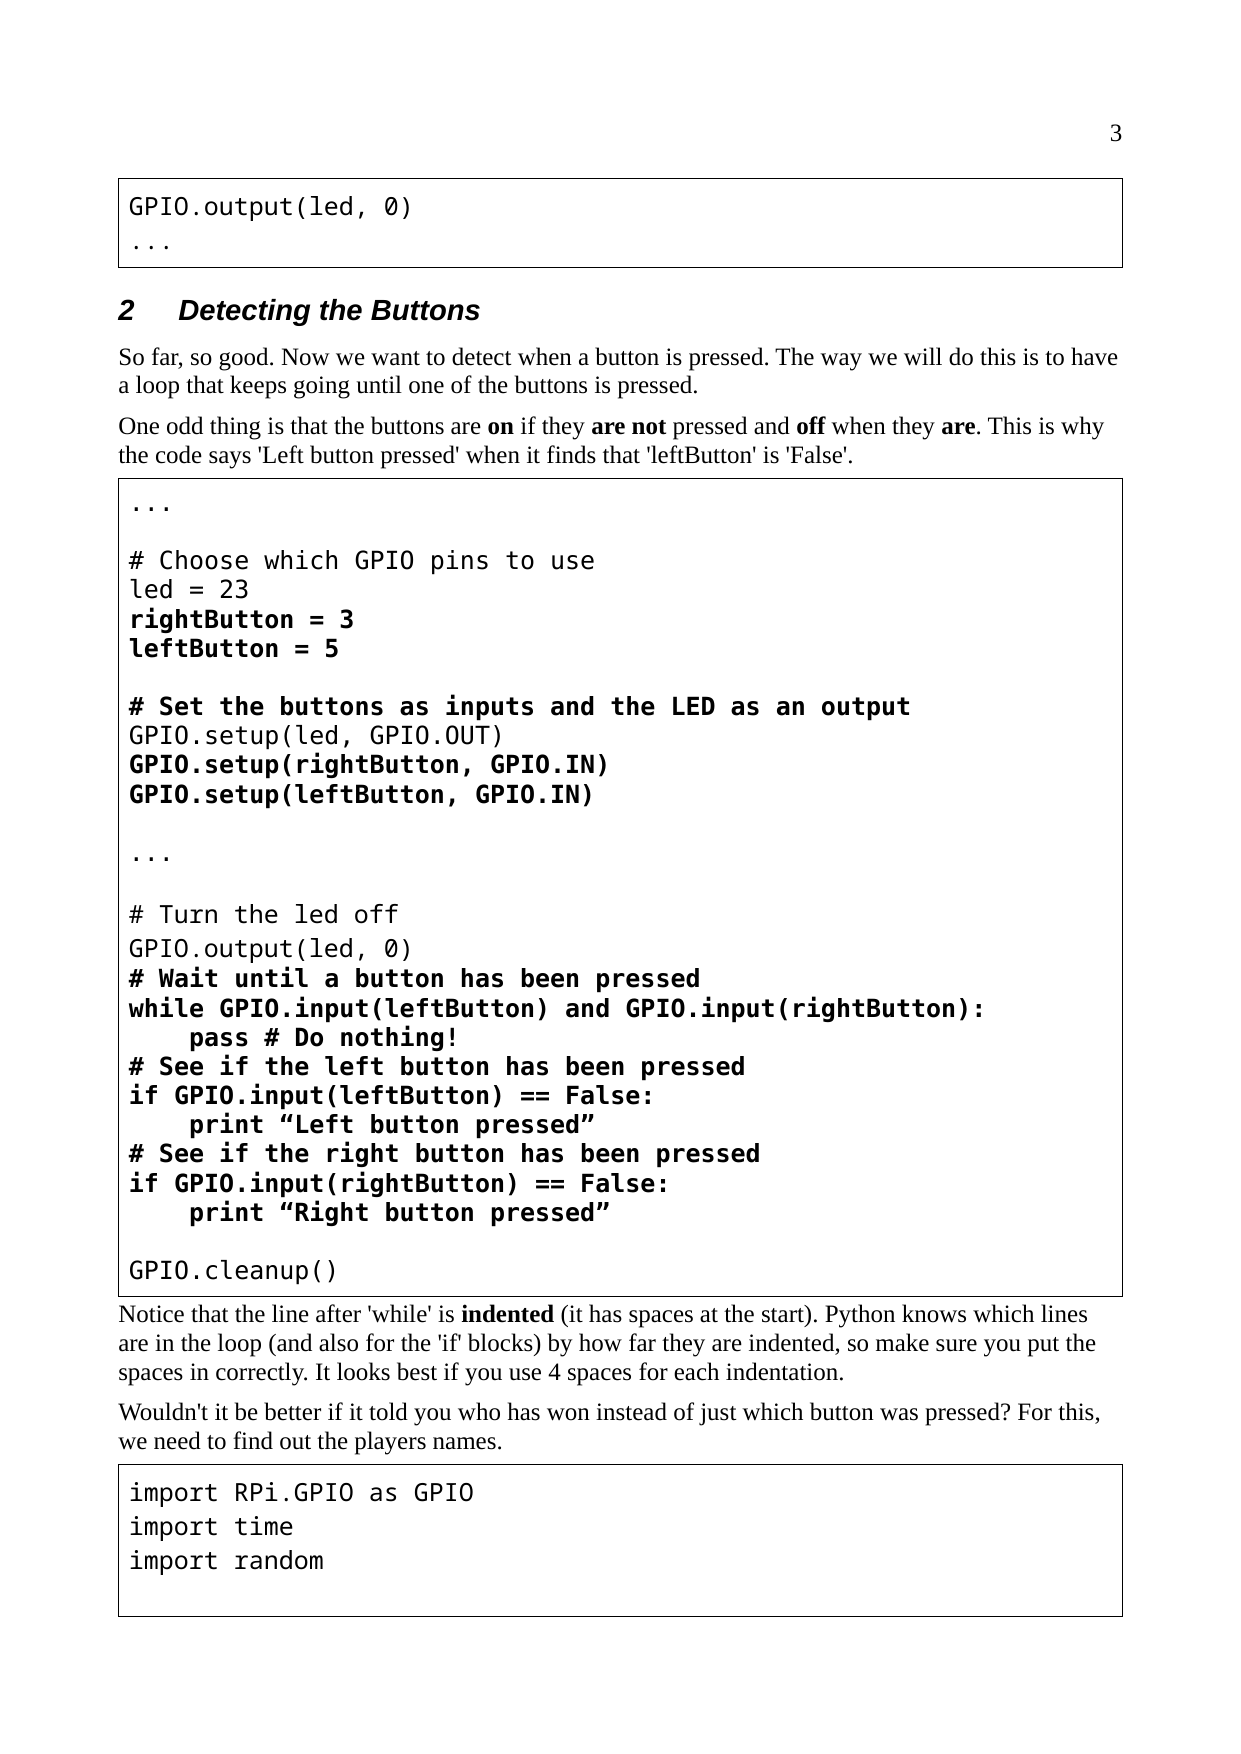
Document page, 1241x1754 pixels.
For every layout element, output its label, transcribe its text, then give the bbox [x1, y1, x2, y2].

text GPIO.setup(leftButton, GPIO.IN) [119, 769, 1122, 809]
text print “Right button pressed” [119, 1187, 1122, 1227]
text if GPIO.input(rightButton) == False: [119, 1158, 1122, 1187]
text if GPIO.input(leftButton) == False: [119, 1071, 1122, 1100]
subtitle Detecting the Buttons [118, 292, 1122, 326]
text So far, so good. Now we want to detect when a button is pressed. The way we will do this is to have a loop that keeps going until one of the buttons is pressed. [118, 342, 1122, 399]
text GPIO.setup(rightButton, GPIO.IN) [119, 740, 1122, 769]
text GPIO.output(led, 0) [119, 179, 1122, 212]
text GPIO.setup(led, GPIO.OUT) [119, 711, 1122, 740]
text import time [119, 1498, 1122, 1532]
text GPIO.output(led, 0) [119, 920, 1122, 954]
text ... [119, 212, 1122, 267]
text # See if the right button has been pressed [119, 1129, 1122, 1158]
text Notice that the line after 'while' is indented (it has spaces at the start). Python knows which lines are in the loop (and also for the 'if' blocks) by how far they are indented, so make sure you put the spaces in correctly. It looks best if you use 4 spaces for each indentation. [118, 1299, 1122, 1385]
text # Wait until a button has been pressed [119, 954, 1122, 983]
text rightButton = 3 [119, 594, 1122, 623]
text # See if the left button has been pressed [119, 1041, 1122, 1071]
text ... [119, 827, 1122, 867]
text # Turn the led off [119, 886, 1122, 920]
text pass # Do nothing! [119, 1012, 1122, 1041]
text import RPi.GPIO as GPIO [119, 1465, 1122, 1498]
text # Set the buttons as inputs and the LED as an output [119, 682, 1122, 711]
text # Choose which GPIO pins to use [119, 536, 1122, 565]
text ... [119, 479, 1122, 517]
text One odd thing is that the buttons are on if they are not pressed and off when they are. This is why the code says 'Left button pressed' when it finds that 'leftButton' is 'False'. [118, 411, 1122, 468]
text import random [119, 1532, 1122, 1577]
text while GPIO.input(leftButton) and GPIO.input(rightButton): [119, 983, 1122, 1012]
text Wouldn't it be better if it told you who has won instead of just which button was pressed? For this, we need to find out the players names. [118, 1397, 1122, 1455]
text GPIO.cleanup() [119, 1246, 1122, 1296]
text led = 23 [119, 565, 1122, 594]
text print “Left button pressed” [119, 1100, 1122, 1129]
text leftButton = 5 [119, 623, 1122, 663]
